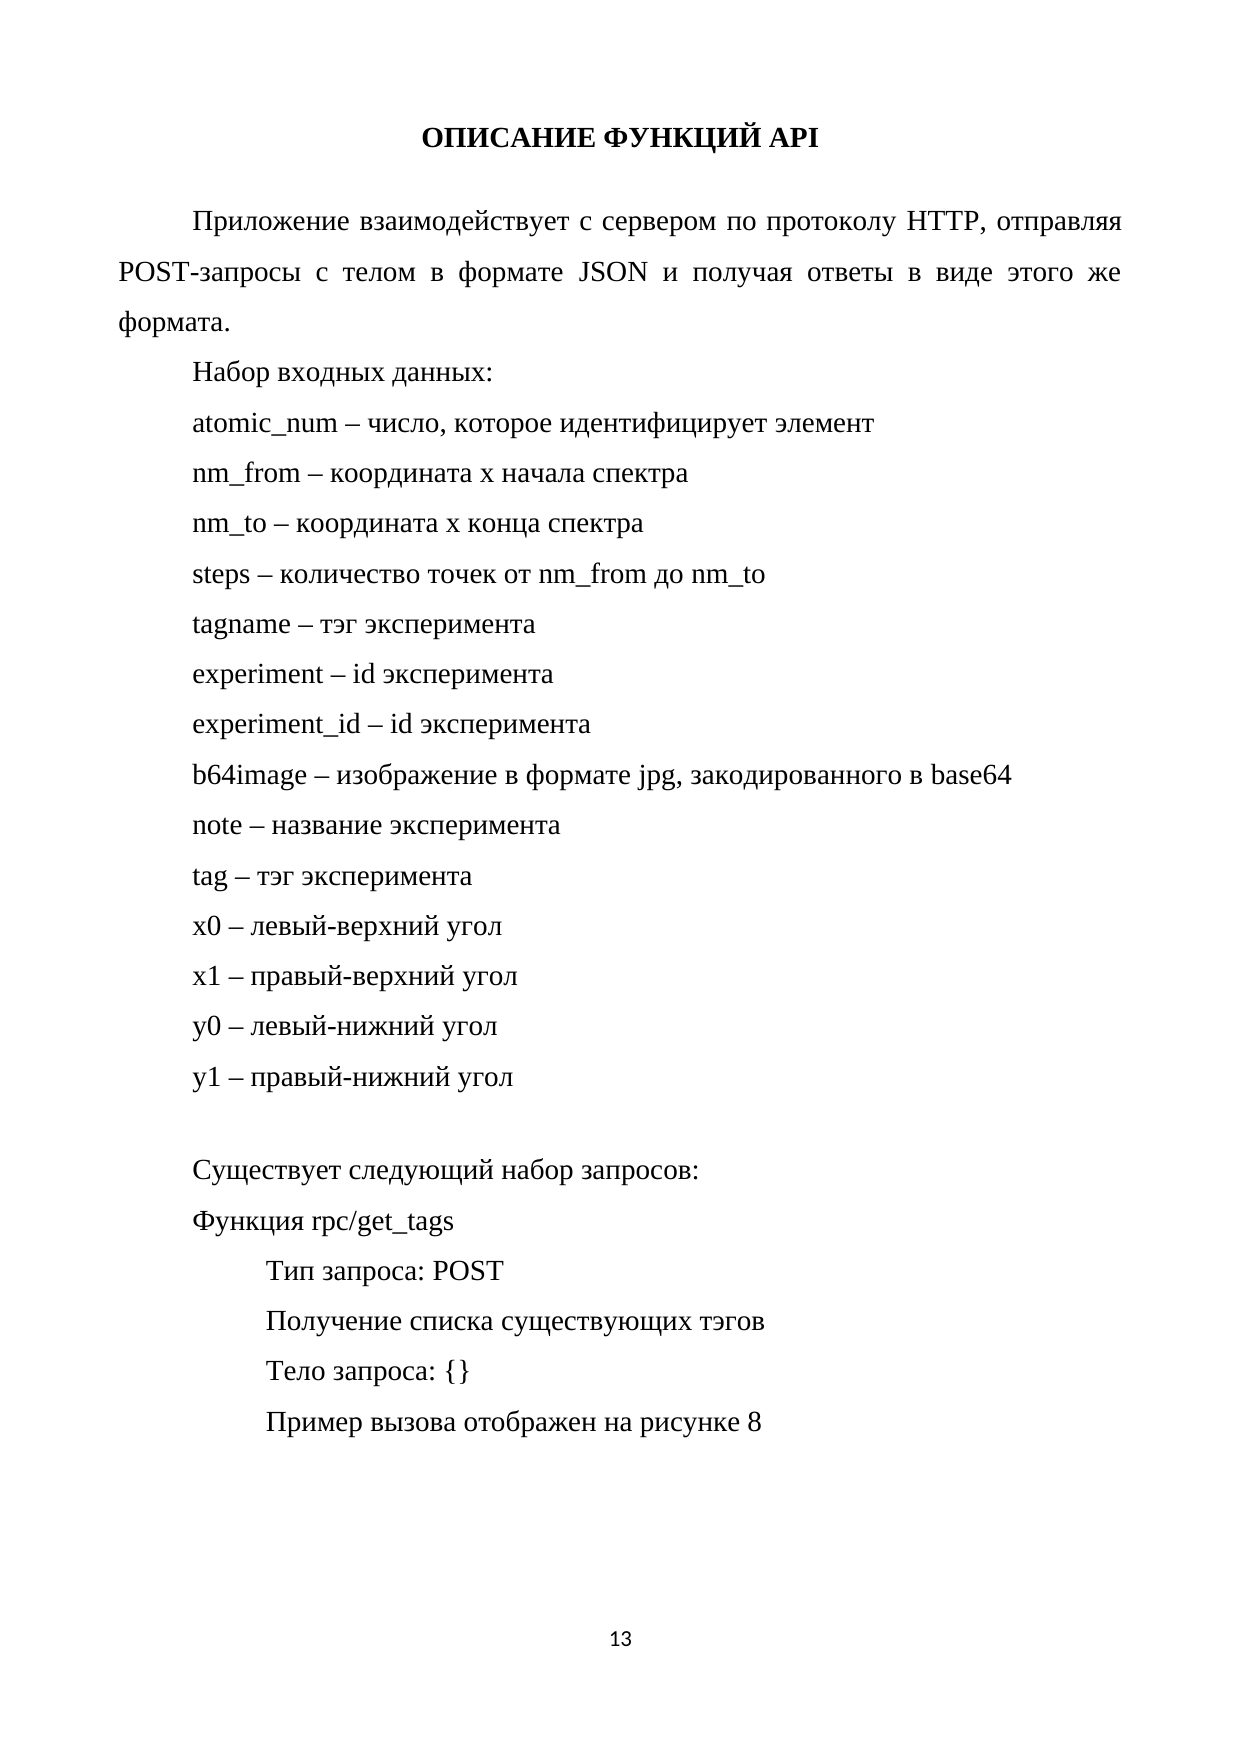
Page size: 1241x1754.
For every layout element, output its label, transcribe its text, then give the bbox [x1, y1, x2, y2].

text Функция rpc/get_tags [118, 1203, 1122, 1236]
text steps – количество точек от nm_from до nm_to [118, 556, 1122, 589]
text Получение списка существующих тэгов [118, 1303, 1122, 1337]
text note – название эксперимента [118, 807, 1122, 841]
text b64image – изображение в формате jpg, закодированного в base64 [118, 757, 1122, 791]
text x0 – левый-верхний угол [118, 908, 1122, 941]
text tag – тэг эксперимента [118, 858, 1122, 891]
text tagname – тэг эксперимента [118, 606, 1122, 639]
subtitle ОПИСАНИЕ ФУНКЦИЙ API [118, 120, 1122, 153]
text Пример вызова отображен на рисунке 8 [118, 1404, 1122, 1437]
text experiment_id – id эксперимента [118, 707, 1122, 740]
text nm_from – координата x начала спектра [118, 455, 1122, 489]
text x1 – правый-верхний угол [118, 958, 1122, 992]
text nm_to – координата х конца спектра [118, 505, 1122, 539]
text Существует следующий набор запросов: [118, 1152, 1122, 1186]
text y1 – правый-нижний угол [118, 1059, 1122, 1092]
text Приложение взаимодействует с сервером по протоколу HTTP, отправляя POST-запросы с телом в формате JSON и получая ответы в виде этого же формата. [118, 203, 1122, 338]
text atomic_num – число, которое идентифицирует элемент [118, 405, 1122, 438]
text Тело запроса: {} [118, 1353, 1122, 1387]
text Набор входных данных: [118, 354, 1122, 388]
text y0 – левый-нижний угол [118, 1008, 1122, 1042]
text Тип запроса: POST [118, 1253, 1122, 1286]
text experiment – id эксперимента [118, 656, 1122, 690]
